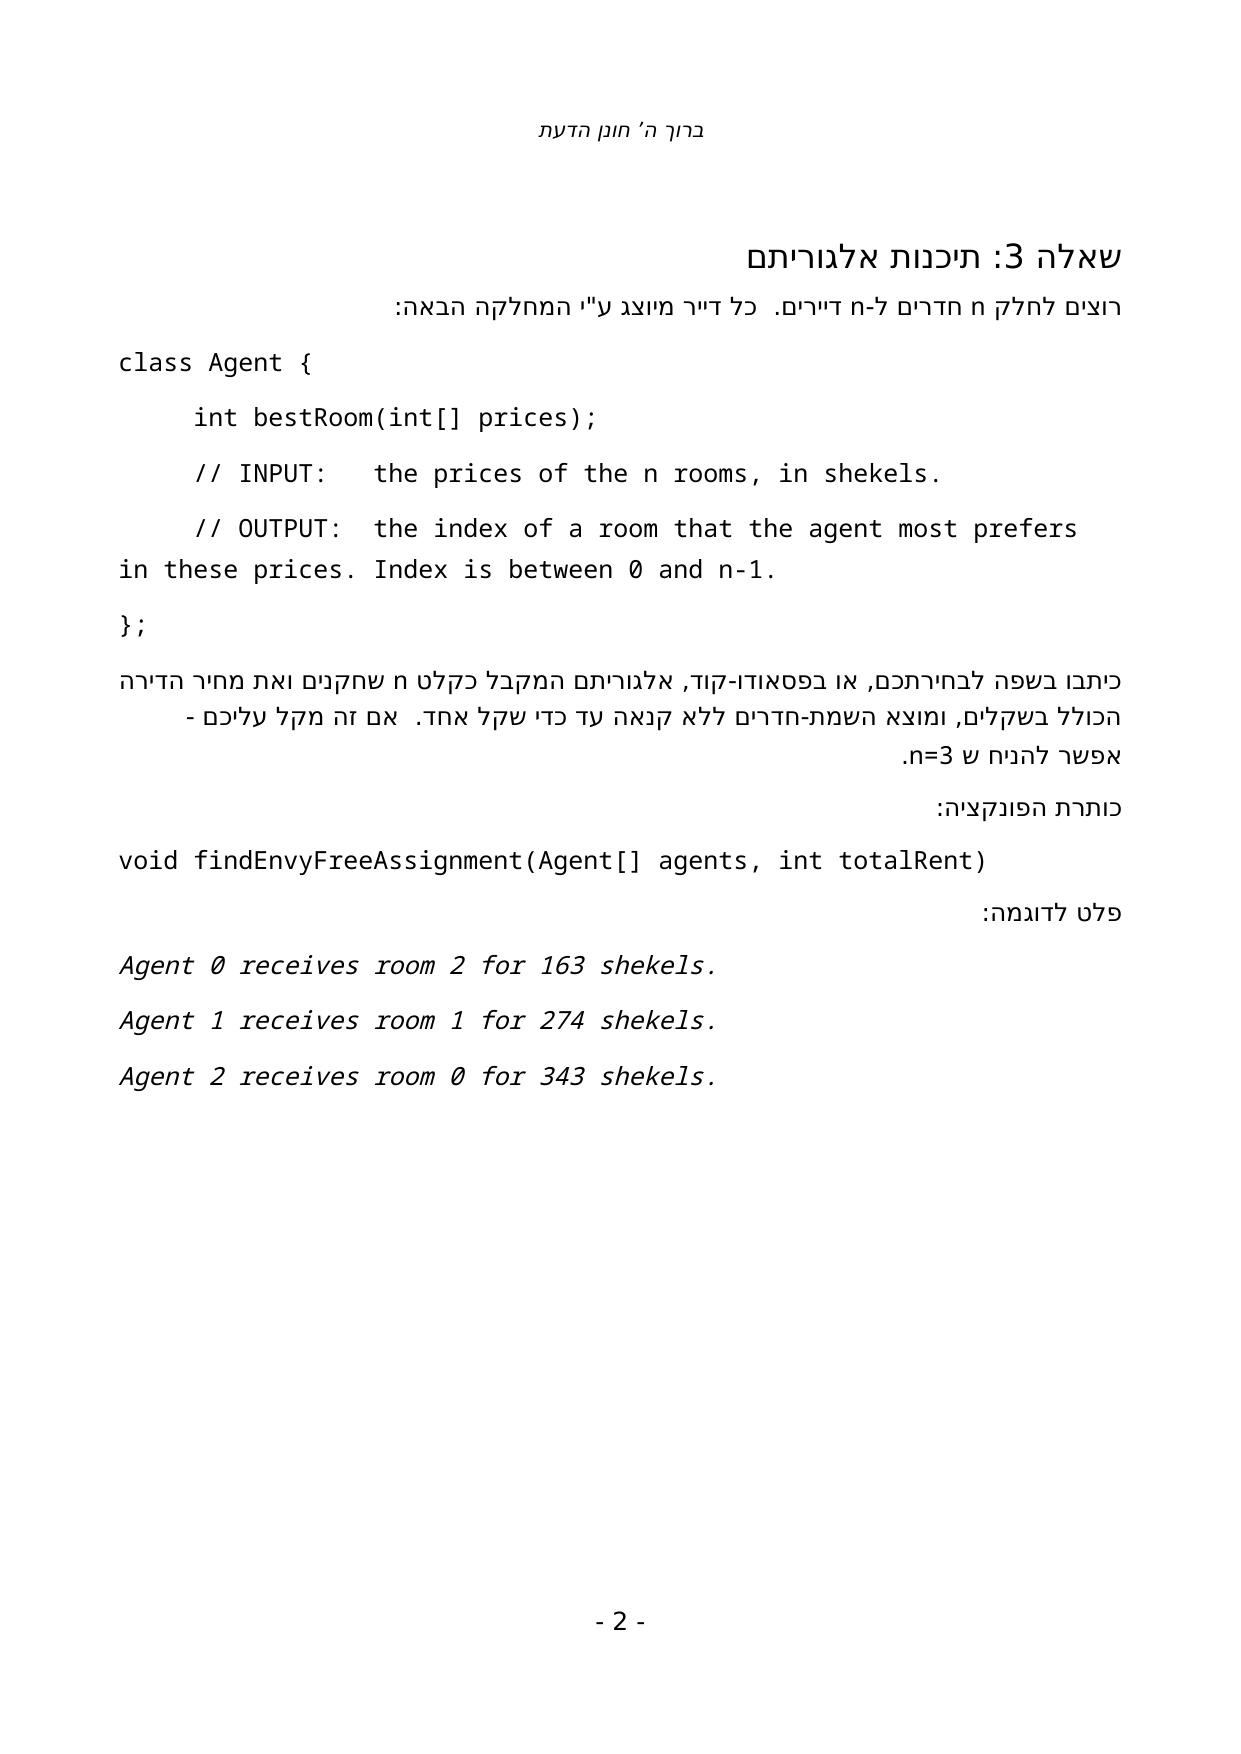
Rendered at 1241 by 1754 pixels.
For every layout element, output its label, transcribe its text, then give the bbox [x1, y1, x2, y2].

text void findEnvyFreeAssignment(Agent[] agents, int totalRent) [118, 842, 1122, 876]
text כיתבו בשפה לבחירתכם, או בפסאודו-קוד, אלגוריתם המקבל כקלט n שחקנים ואת מחיר הדירה הכולל בשקלים, ומוצא השמת-חדרים ללא קנאה עד כדי שקל אחד. אם זה מקל עליכם - אפשר להניח ש n=3. [118, 662, 1122, 771]
text Agent 0 receives room 2 for 163 shekels. [118, 947, 1122, 981]
text }; [118, 607, 1122, 641]
text class Agent { [118, 344, 1122, 378]
text פלט לדוגמה: [118, 898, 1122, 927]
text // OUTPUT: the index of a room that the agent most prefers in these prices. Index is between 0 and n-1. [118, 511, 1122, 586]
text רוצים לחלק n חדרים ל-n דיירים. כל דייר מיוצג ע"י המחלקה הבאה: [118, 289, 1122, 323]
text כותרת הפונקציה: [118, 793, 1122, 822]
text Agent 1 receives room 1 for 274 shekels. [118, 1003, 1122, 1037]
text Agent 2 receives room 0 for 343 shekels. [118, 1058, 1122, 1092]
subtitle שאלה 3: תיכנות אלגוריתם [118, 238, 1122, 277]
text int bestRoom(int[] prices); [118, 400, 1122, 434]
text // INPUT: the prices of the n rooms, in shekels. [118, 455, 1122, 489]
